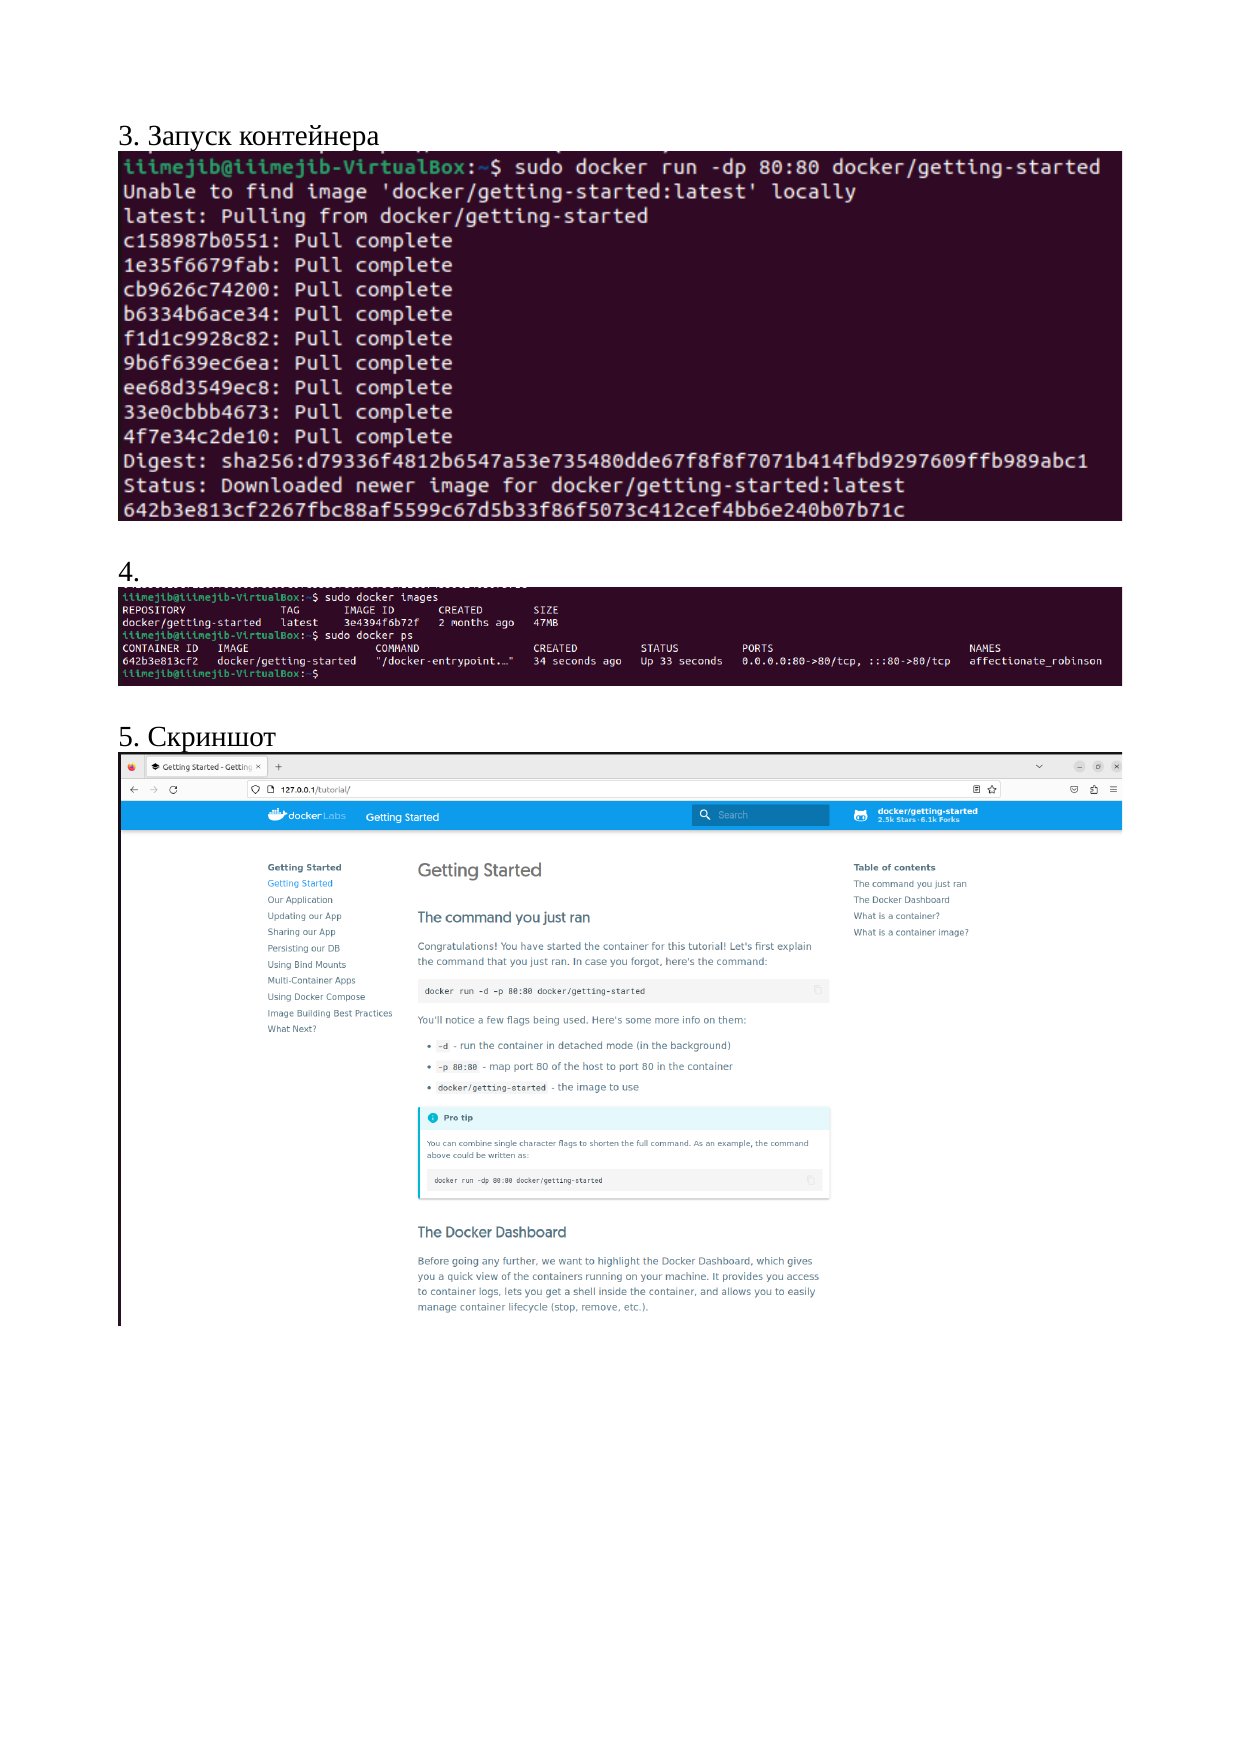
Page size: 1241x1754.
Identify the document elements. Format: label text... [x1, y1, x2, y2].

picture [118, 151, 1123, 521]
picture [118, 587, 1123, 686]
picture [118, 752, 1123, 1326]
text 5. Скриншот [118, 719, 1122, 752]
text 4. [118, 554, 1122, 587]
text 3. Запуск контейнера [118, 118, 1122, 151]
